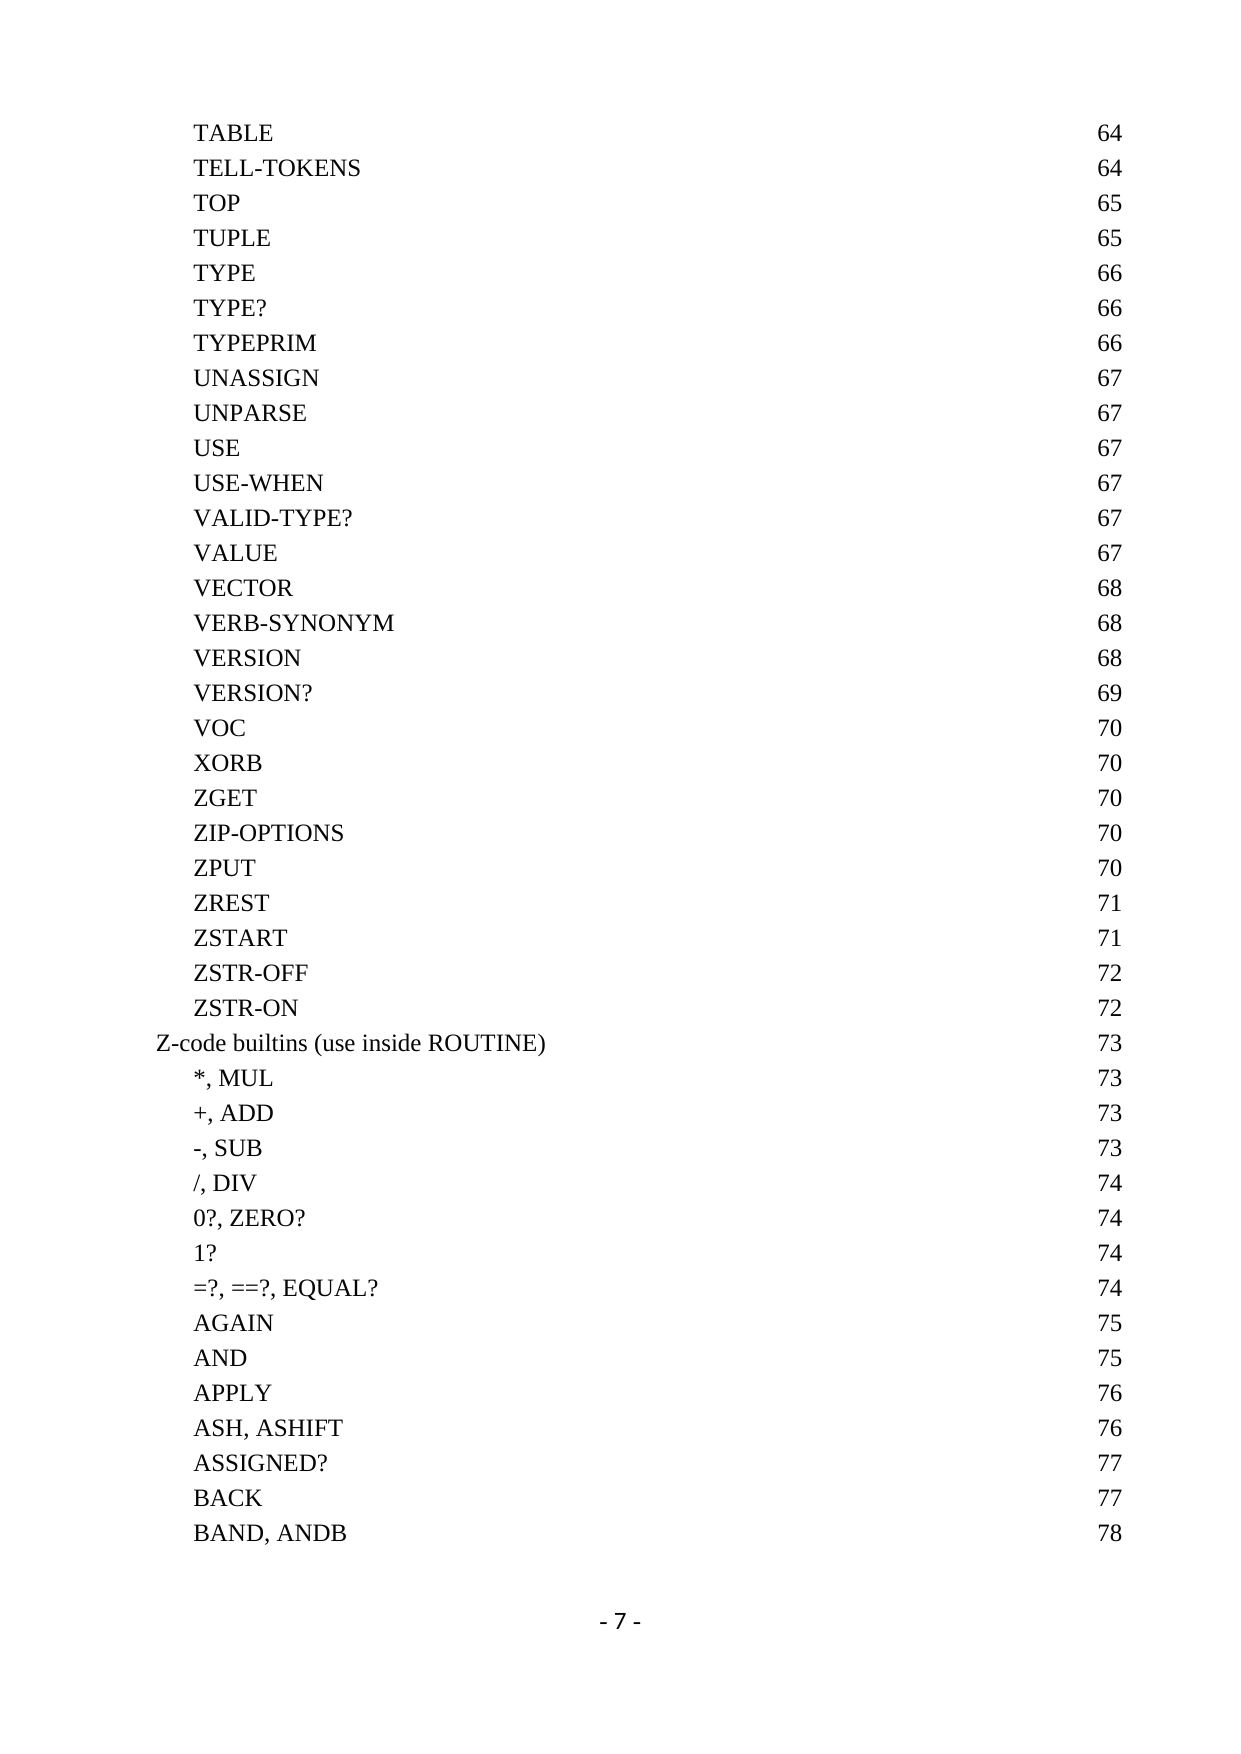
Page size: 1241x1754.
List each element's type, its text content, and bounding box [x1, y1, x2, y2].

text ZSTART 71 [193, 923, 1122, 952]
text ZGET 70 [193, 783, 1122, 812]
text TOP 65 [193, 188, 1122, 217]
text VERB-SYNONYM 68 [193, 608, 1122, 637]
text *, MUL 73 [193, 1063, 1122, 1092]
text BAND, ANDB 78 [193, 1518, 1122, 1547]
text TYPE? 66 [193, 293, 1122, 322]
text VALUE 67 [193, 538, 1122, 567]
text TABLE 64 [193, 118, 1122, 147]
text ZSTR-ON 72 [193, 993, 1122, 1022]
text VECTOR 68 [193, 573, 1122, 602]
text USE-WHEN 67 [193, 468, 1122, 497]
text -, SUB 73 [193, 1133, 1122, 1162]
text VERSION 68 [193, 643, 1122, 672]
text TYPEPRIM 66 [193, 328, 1122, 357]
text 1? 74 [193, 1238, 1122, 1267]
text TELL-TOKENS 64 [193, 153, 1122, 182]
text =?, ==?, EQUAL? 74 [193, 1273, 1122, 1302]
text ZREST 71 [193, 888, 1122, 917]
text AND 75 [193, 1343, 1122, 1372]
text ZIP-OPTIONS 70 [193, 818, 1122, 847]
text XORB 70 [193, 748, 1122, 777]
text TYPE 66 [193, 258, 1122, 287]
text ASSIGNED? 77 [193, 1448, 1122, 1477]
text BACK 77 [193, 1483, 1122, 1512]
text /, DIV 74 [193, 1168, 1122, 1197]
text ZPUT 70 [193, 853, 1122, 882]
text USE 67 [193, 433, 1122, 462]
text VERSION? 69 [193, 678, 1122, 707]
text VALID-TYPE? 67 [193, 503, 1122, 532]
text UNPARSE 67 [193, 398, 1122, 427]
text TUPLE 65 [193, 223, 1122, 252]
text UNASSIGN 67 [193, 363, 1122, 392]
text ASH, ASHIFT 76 [193, 1413, 1122, 1442]
text APPLY 76 [193, 1378, 1122, 1407]
text VOC 70 [193, 713, 1122, 742]
text +, ADD 73 [193, 1098, 1122, 1127]
text ZSTR-OFF 72 [193, 958, 1122, 987]
text Z-code builtins (use inside ROUTINE) 73 [156, 1028, 1122, 1057]
text 0?, ZERO? 74 [193, 1203, 1122, 1232]
text AGAIN 75 [193, 1308, 1122, 1337]
